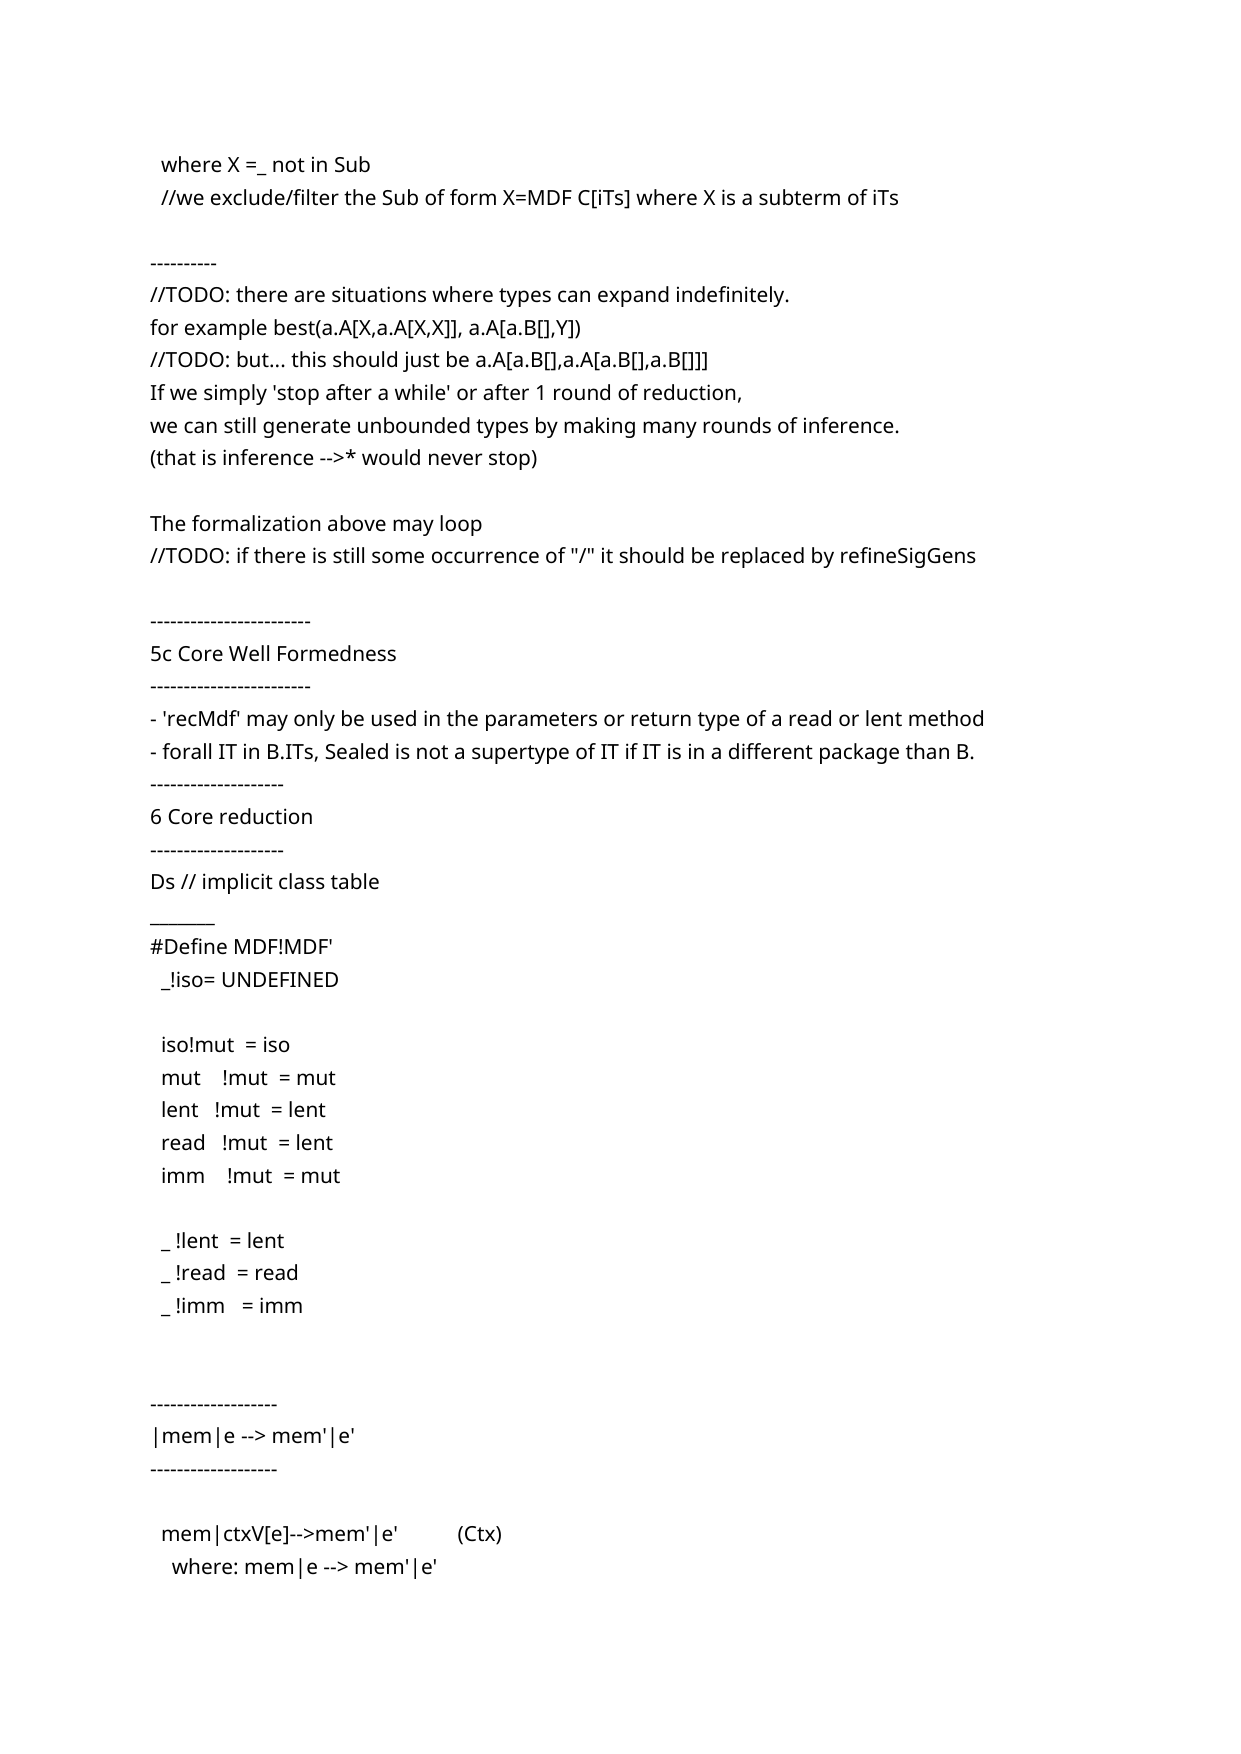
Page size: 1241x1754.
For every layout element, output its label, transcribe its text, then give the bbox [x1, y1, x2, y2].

text where: mem|e --> mem'|e' [150, 1552, 1090, 1580]
text -------------------- [150, 769, 1090, 798]
text iso!mut = iso [150, 1030, 1090, 1059]
text - forall IT in B.ITs, Sealed is not a supertype of IT if IT is in a different package than B. [150, 737, 1090, 765]
text we can still generate unbounded types by making many rounds of inference. [150, 411, 1090, 439]
text for example best(a.A[X,a.A[X,X]], a.A[a.B[],Y]) [150, 313, 1090, 341]
text _ !read = read [150, 1258, 1090, 1287]
text ------------------------ [150, 606, 1090, 635]
text #Define MDF!MDF' [150, 932, 1090, 961]
text Ds // implicit class table [150, 867, 1090, 896]
text mut !mut = mut [150, 1063, 1090, 1091]
text mem|ctxV[e]-->mem'|e' (Ctx) [150, 1519, 1090, 1548]
text _ !lent = lent [150, 1226, 1090, 1254]
text _!iso= UNDEFINED [150, 965, 1090, 993]
text ------------------- [150, 1454, 1090, 1483]
text read !mut = lent [150, 1128, 1090, 1157]
text ------------------------ [150, 672, 1090, 700]
text The formalization above may loop [150, 509, 1090, 537]
text |mem|e --> mem'|e' [150, 1422, 1090, 1450]
text ------------------- [150, 1389, 1090, 1417]
text //TODO: but... this should just be a.A[a.B[],a.A[a.B[],a.B[]]] [150, 346, 1090, 374]
text 6 Core reduction [150, 802, 1090, 831]
text (that is inference -->* would never stop) [150, 443, 1090, 472]
text _______ [150, 900, 1090, 928]
text lent !mut = lent [150, 1096, 1090, 1124]
text //TODO: there are situations where types can expand indefinitely. [150, 280, 1090, 309]
text imm !mut = mut [150, 1161, 1090, 1189]
text //we exclude/filter the Sub of form X=MDF C[iTs] where X is a subterm of iTs [150, 183, 1090, 211]
text -------------------- [150, 835, 1090, 863]
text ---------- [150, 248, 1090, 276]
text where X =_ not in Sub [150, 150, 1090, 178]
text - 'recMdf' may only be used in the parameters or return type of a read or lent method [150, 704, 1090, 733]
text If we simply 'stop after a while' or after 1 round of reduction, [150, 378, 1090, 407]
text 5c Core Well Formedness [150, 639, 1090, 667]
text //TODO: if there is still some occurrence of "/" it should be replaced by refineSigGens [150, 541, 1090, 570]
text _ !imm = imm [150, 1291, 1090, 1319]
